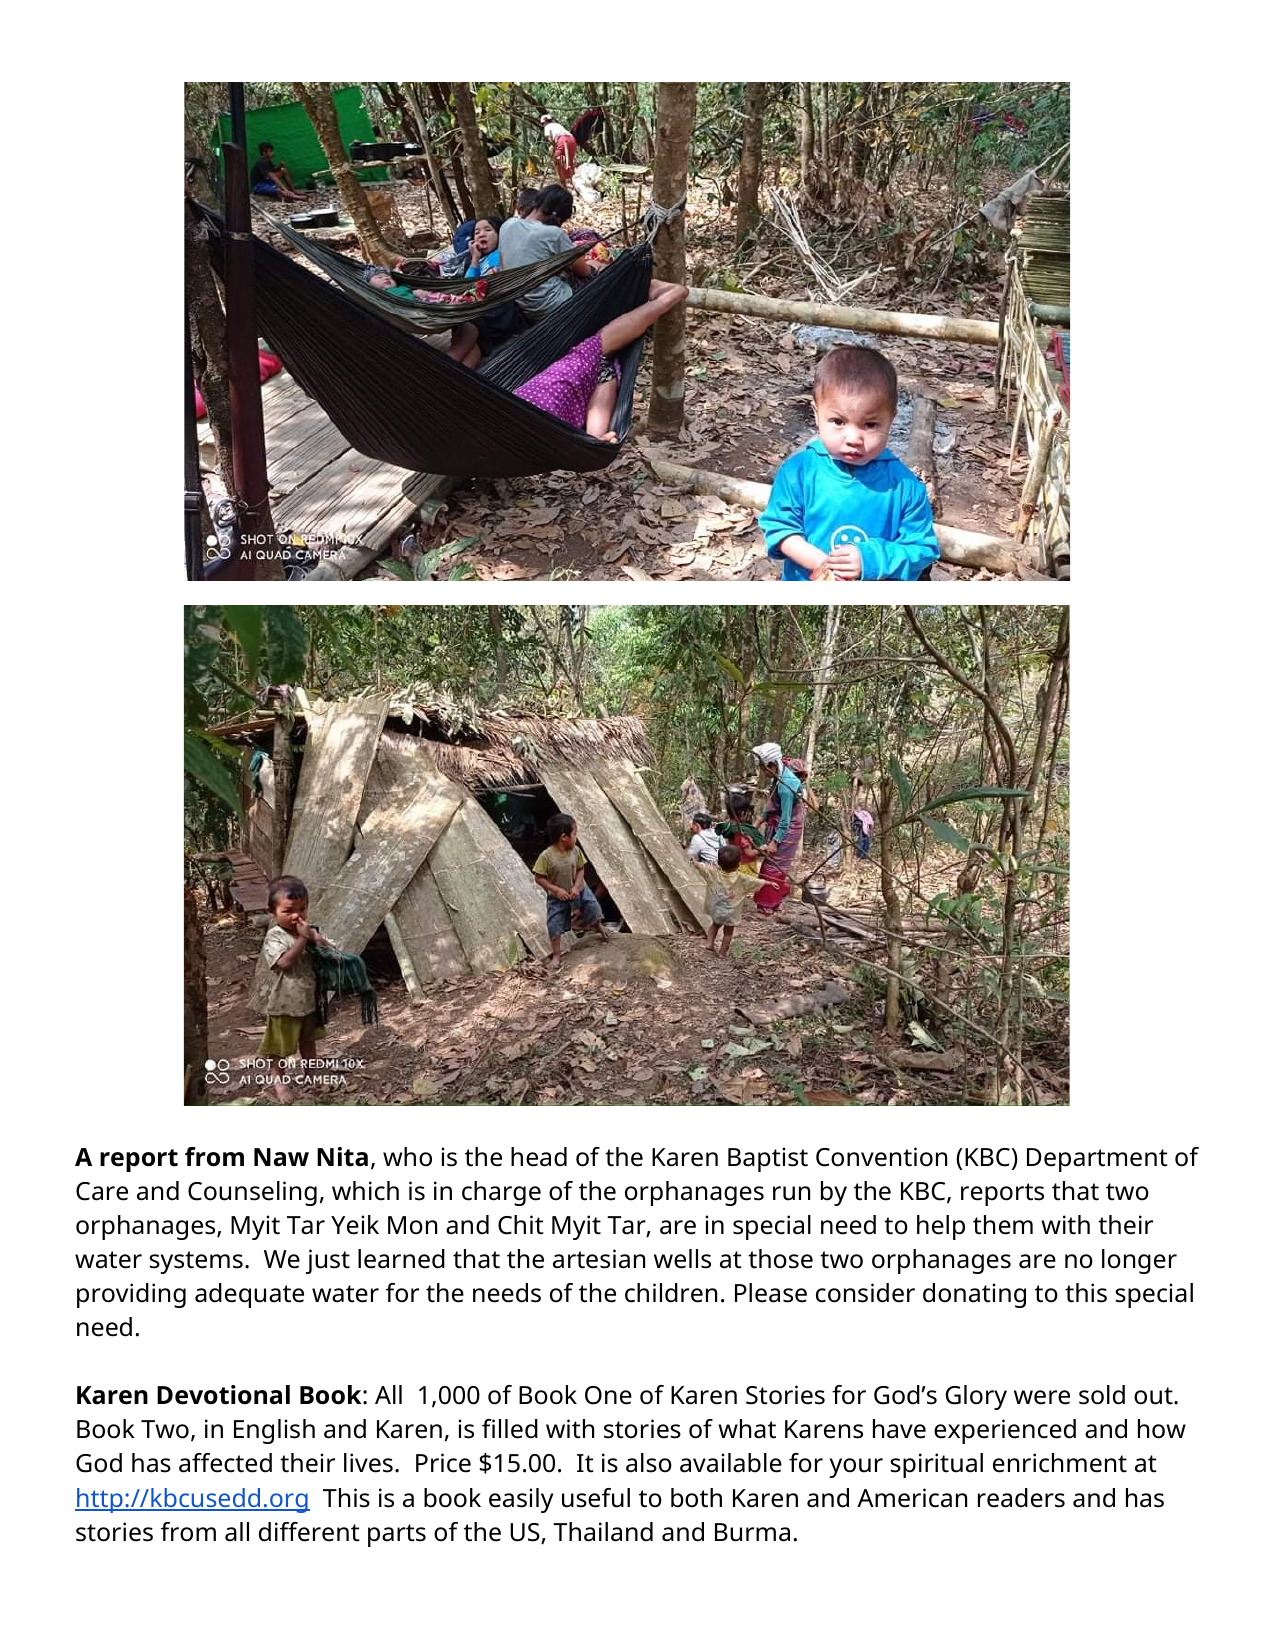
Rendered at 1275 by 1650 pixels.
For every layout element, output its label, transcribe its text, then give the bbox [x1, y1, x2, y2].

text A report from Naw Nita, who is the head of the Karen Baptist Convention (KBC) Department of Care and Counseling, which is in charge of the orphanages run by the KBC, reports that two orphanages, Myit Tar Yeik Mon and Chit Myit Tar, are in special need to help them with their water systems. We just learned that the artesian wells at those two orphanages are no longer providing adequate water for the needs of the children. Please consider donating to this special need. [75, 1139, 1200, 1344]
picture [184, 82, 1071, 581]
picture [183, 605, 1070, 1106]
text Karen Devotional Book: All 1,000 of Book One of Karen Stories for God’s Glory were sold out. Book Two, in English and Karen, is filled with stories of what Karens have experienced and how God has affected their lives. Price $15.00. It is also available for your spiritual enrichment at http://kbcusedd.org This is a book easily useful to both Karen and American readers and has stories from all different parts of the US, Thailand and Burma. [75, 1378, 1200, 1548]
